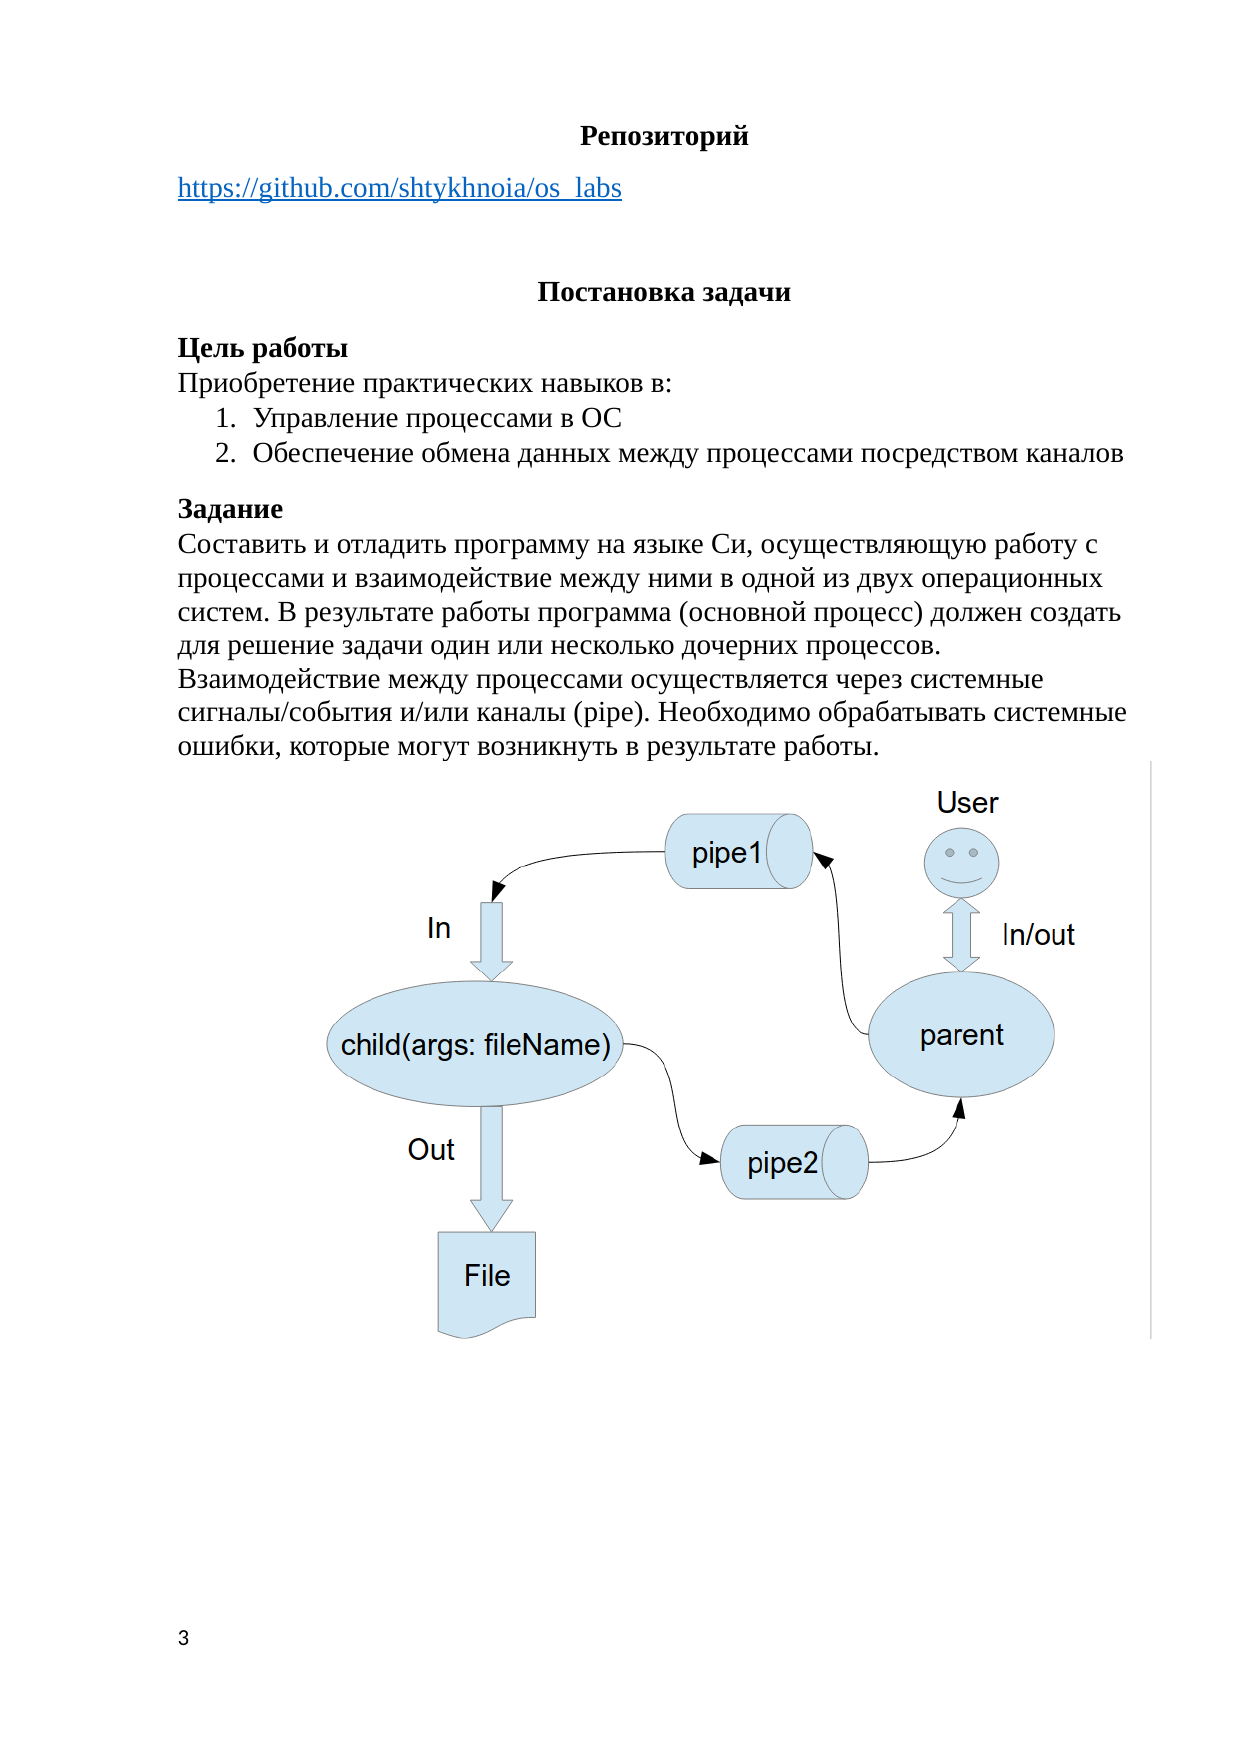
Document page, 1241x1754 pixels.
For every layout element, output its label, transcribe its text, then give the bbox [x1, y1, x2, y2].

picture [177, 761, 1152, 1339]
subtitle Задание [177, 491, 1152, 525]
list Управление процессами в ОС [215, 400, 1152, 434]
subtitle Цель работы [177, 330, 1152, 363]
text Репозиторий [177, 118, 1152, 152]
text Постановка задачи [177, 274, 1152, 307]
list Обеспечение обмена данных между процессами посредством каналов [215, 435, 1152, 469]
text Составить и отладить программу на языке Си, осуществляющую работу с процессами и взаимодействие между ними в одной из двух операционных систем. В результате работы программа (основной процесс) должен создать для решение задачи один или несколько дочерних процессов. Взаимодействие между процессами осуществляется через системные сигналы/события и/или каналы (pipe). Необходимо обрабатывать системные ошибки, которые могут возникнуть в результате работы. [177, 527, 1152, 761]
text https://github.com/shtykhnoia/os_labs [177, 170, 1152, 203]
text Приобретение практических навыков в: [177, 365, 1152, 398]
